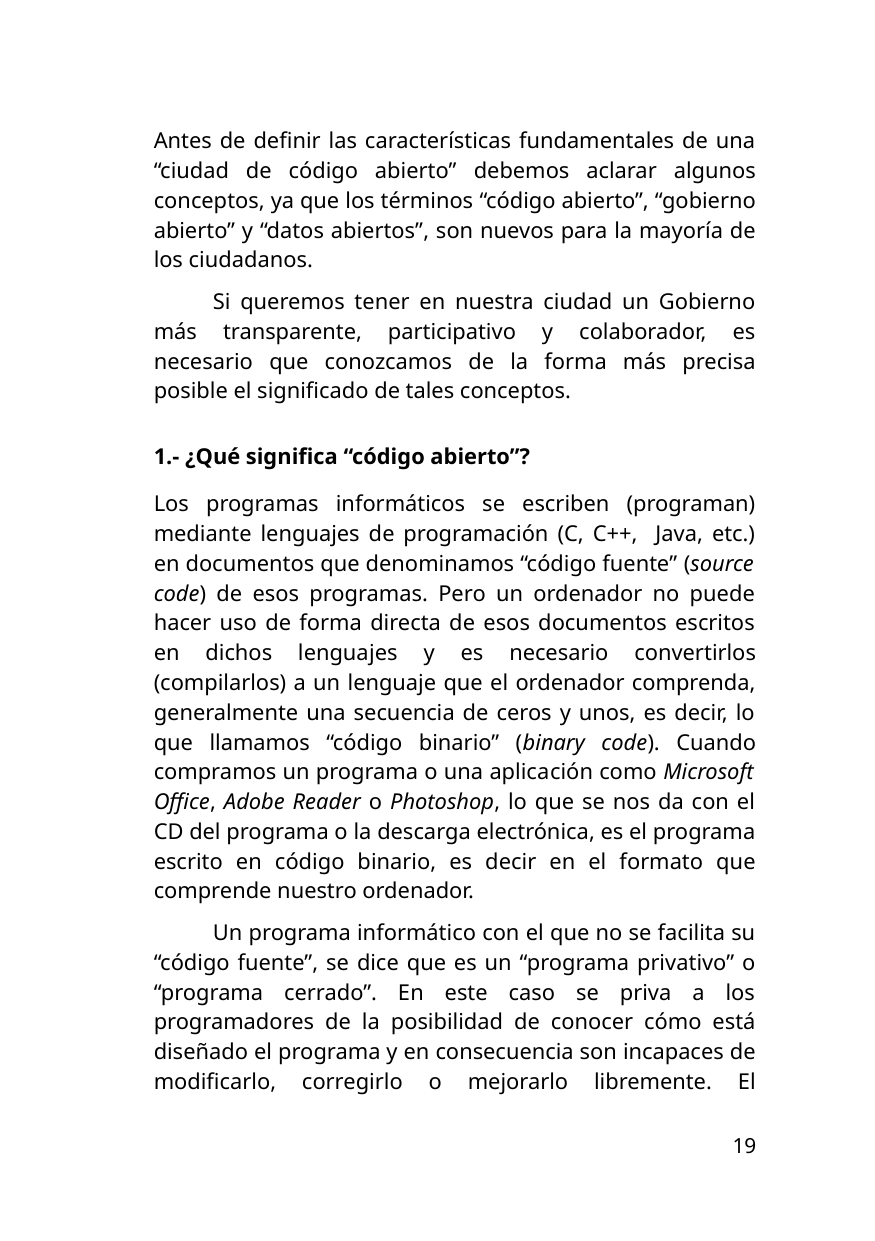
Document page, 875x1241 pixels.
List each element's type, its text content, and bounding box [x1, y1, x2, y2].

subtitle 1.- ¿Qué significa “código abierto”? [153, 441, 756, 470]
text Si queremos tener en nuestra ciudad un Gobierno más transparente, participativo y colaborador, es necesario que conozcamos de la forma más precisa posible el significado de tales conceptos. [153, 286, 756, 405]
text Los programas informáticos se escriben (programan) median­te lenguajes de programación (C, C++, Java, etc.) en docu­mentos que denominamos “código fuente” (source code) de esos programas. Pero un ordenador no puede hacer uso de forma directa de esos documentos escritos en dichos lengua­jes y es necesario convertirlos (compilarlos) a un lenguaje que el ordenador comprenda, generalmente una secuencia de ceros y unos, es decir, lo que llamamos “código binario” (binary code). Cuando compramos un programa o una aplica­ción como Microsoft Office, Adobe Reader o Photoshop, lo que se nos da con el CD del programa o la descarga electrónica, es el programa escrito en código binario, es decir en el formato que comprende nuestro ordenador. [153, 488, 756, 905]
text Antes de definir las características fundamentales de una “ciudad de código abierto” debemos aclarar algunos concep­tos, ya que los términos “código abierto”, “gobierno abierto” y “datos abiertos”, son nuevos para la mayoría de los ciuda­danos. [153, 125, 756, 274]
text Un programa informático con el que no se facilita su “código fuente”, se dice que es un “programa privativo” o “programa cerrado”. En este caso se priva a los programado­res de la posibilidad de conocer cómo está diseñado el pro­grama y en consecuencia son incapaces de modificarlo, corre­girlo o mejorarlo libremente. El [153, 917, 756, 1096]
